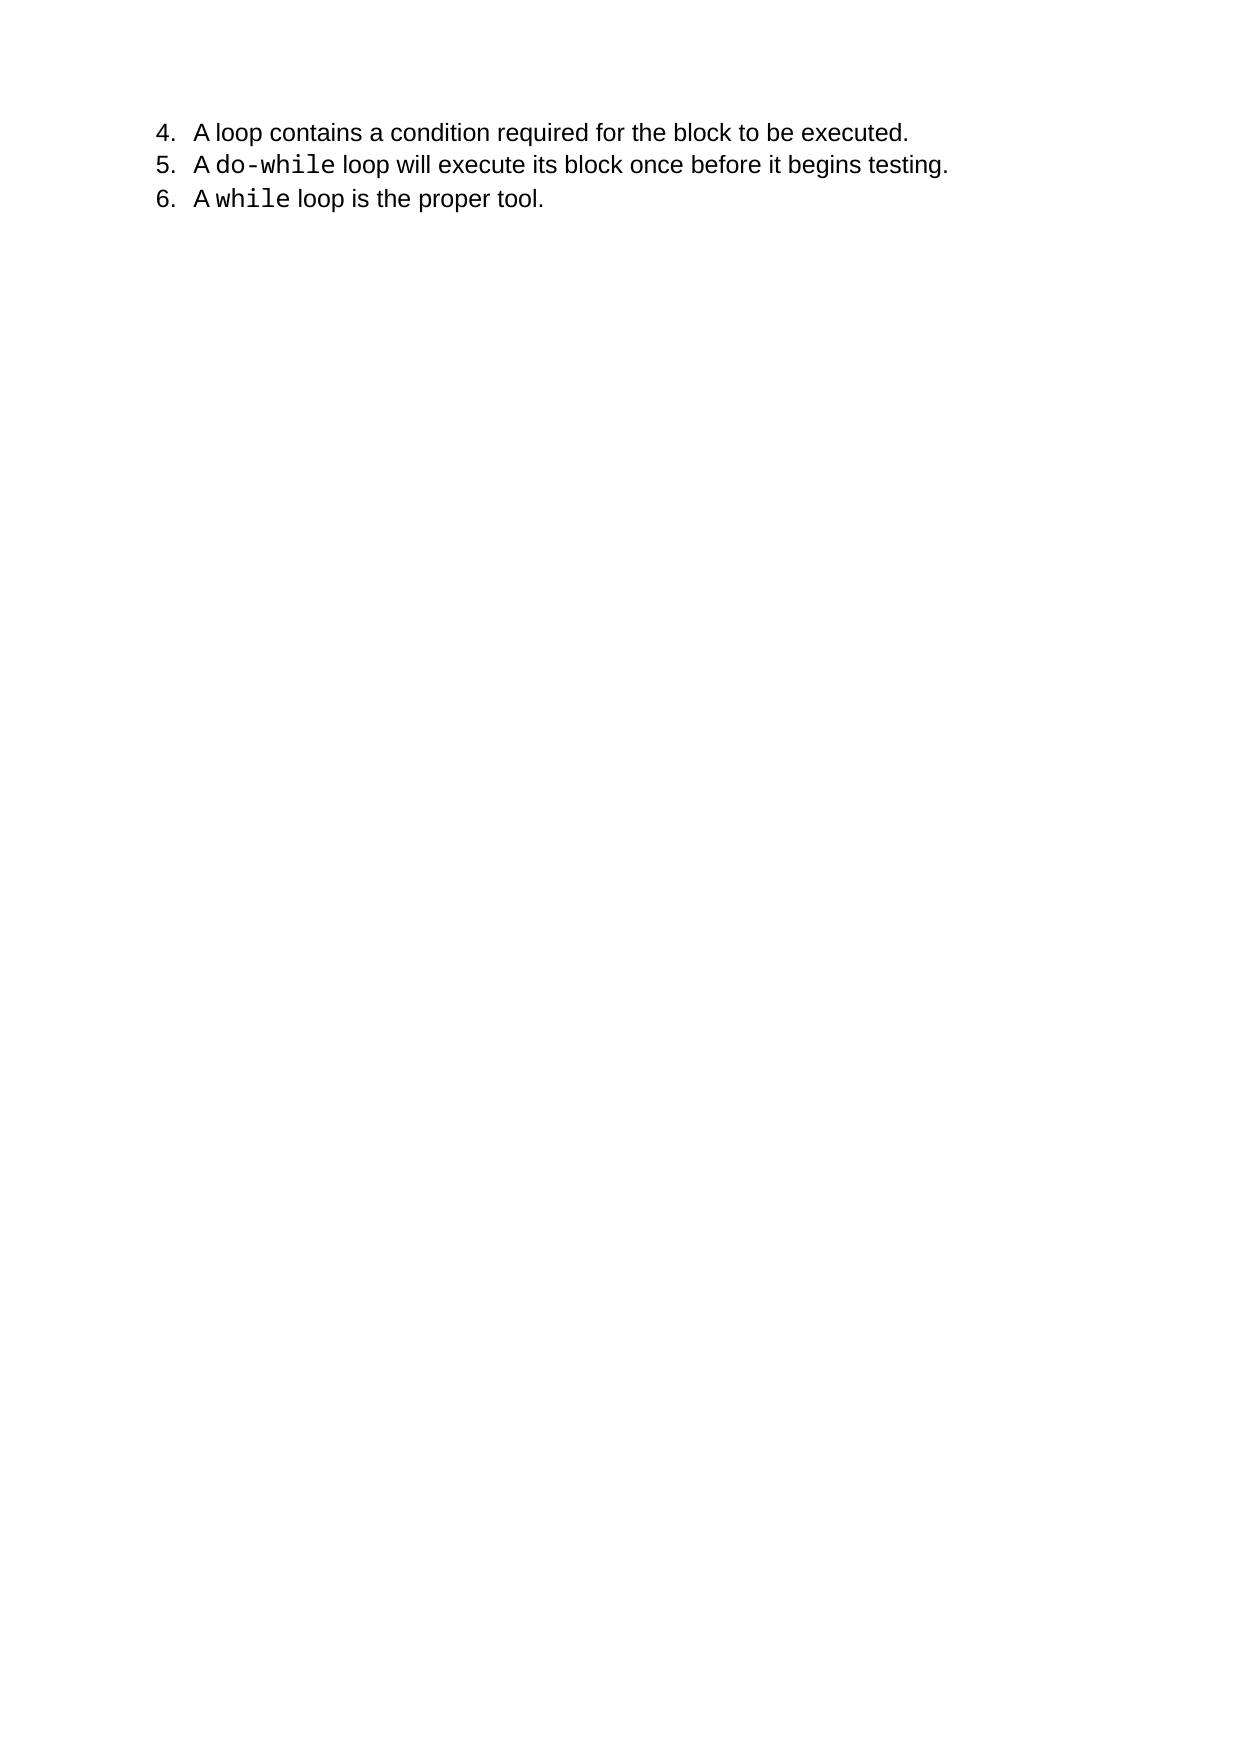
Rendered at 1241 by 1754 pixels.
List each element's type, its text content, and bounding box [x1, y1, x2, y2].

list A do-while loop will execute its block once before it begins testing. [156, 147, 1122, 181]
list A loop contains a condition required for the block to be executed. [156, 118, 1122, 147]
list A while loop is the proper tool. [156, 181, 1122, 215]
